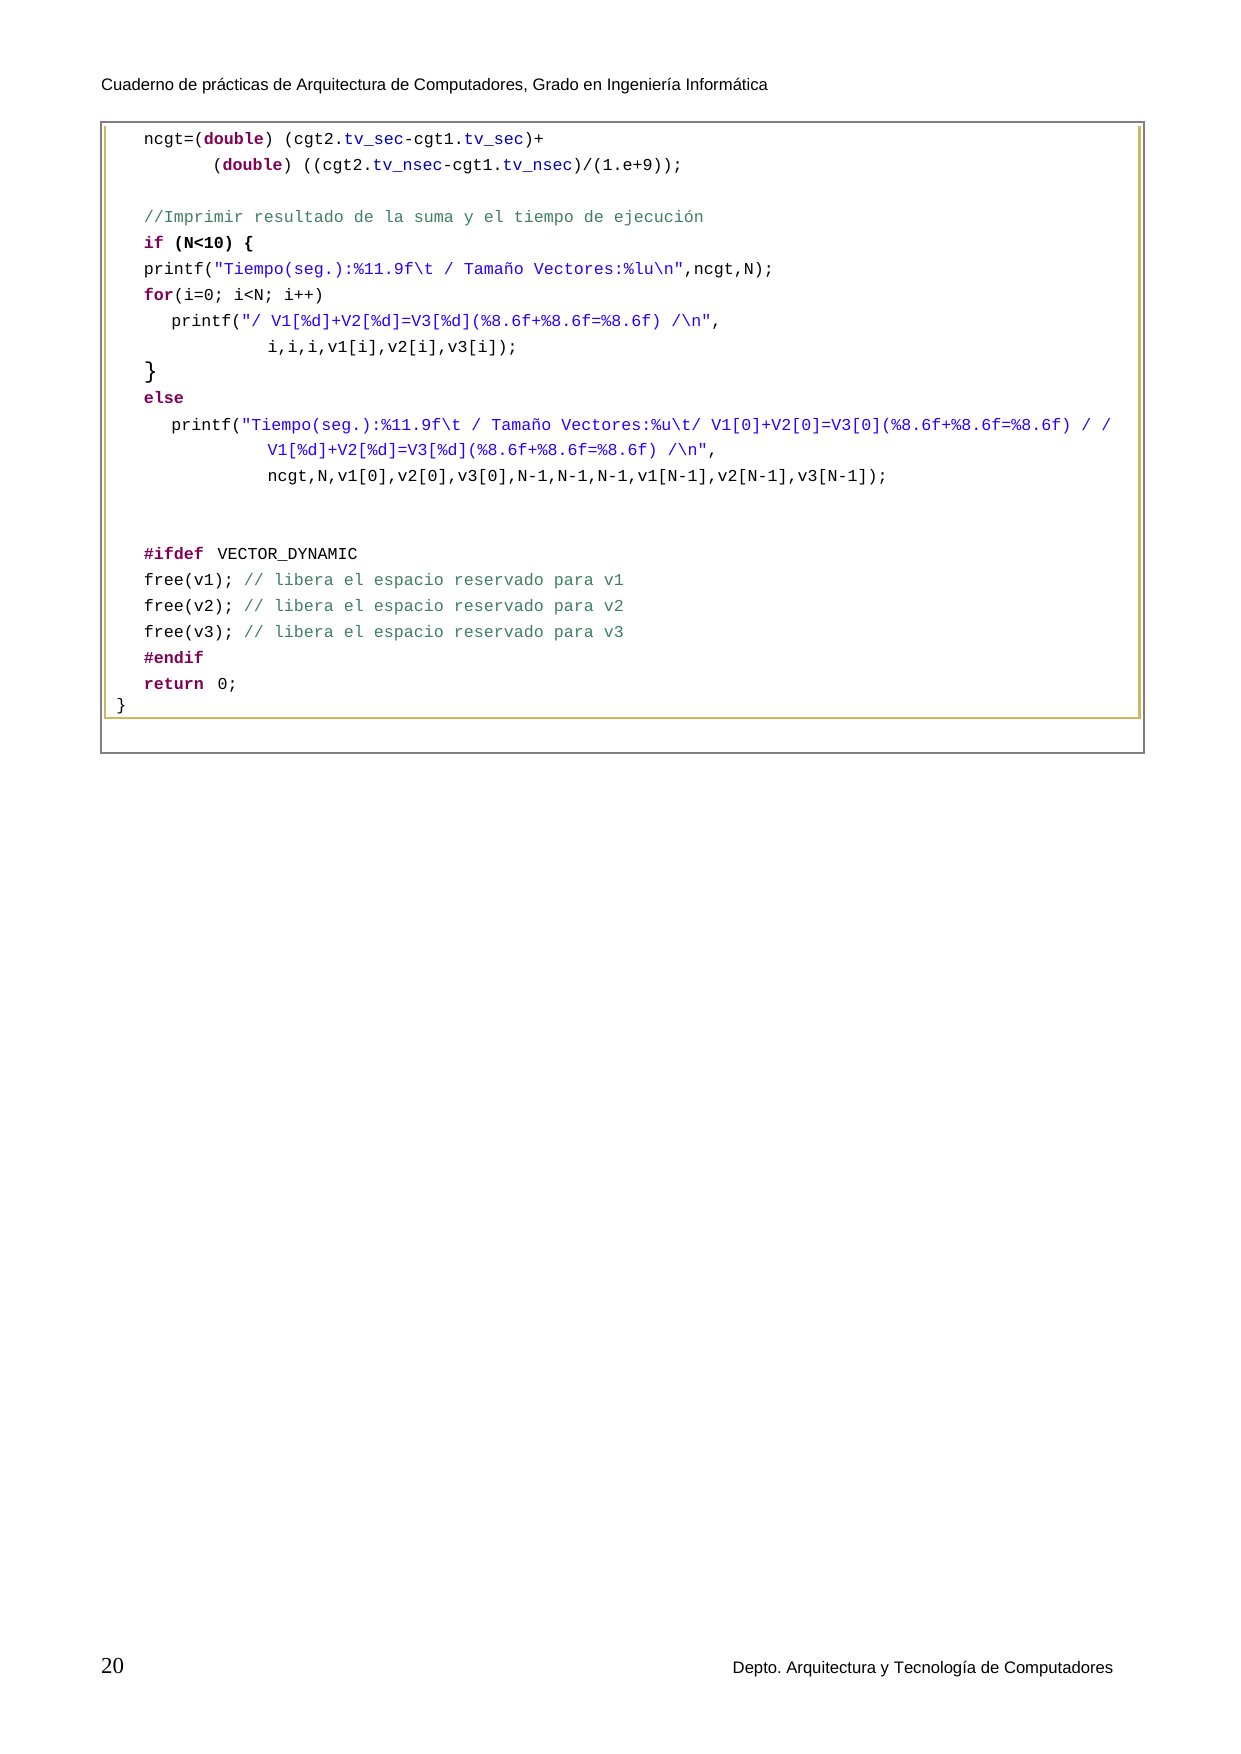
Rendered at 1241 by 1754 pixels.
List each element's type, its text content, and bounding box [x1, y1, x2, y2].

table_cell ncgt=(double) (cgt2.tv_sec-cgt1.tv_sec)+ (double) ((cgt2.tv_nsec-cgt1.tv_nsec)/(1.e+9)); //Imprimir resultado de la suma y el tiempo de ejecución if (N<10) { printf("Tiempo(seg.):%11.9f\t / Tamaño Vectores:%lu\n",ncgt,N); for(i=0; i<N; i++) printf("/ V1[%d]+V2[%d]=V3[%d](%8.6f+%8.6f=%8.6f) /\n", i,i,i,v1[i],v2[i],v3[i]); } else printf("Tiempo(seg.):%11.9f\t / Tamaño Vectores:%u\t/ V1[0]+V2[0]=V3[0](%8.6f+%8.6f=%8.6f) / / V1[%d]+V2[%d]=V3[%d](%8.6f+%8.6f=%8.6f) /\n", ncgt,N,v1[0],v2[0],v3[0],N-1,N-1,N-1,v1[N-1],v2[N-1],v3[N-1]); #ifdef VECTOR_DYNAMIC free(v1); // libera el espacio reservado para v1 free(v2); // libera el espacio reservado para v2 free(v3); // libera el espacio reservado para v3 #endif return 0; } [102, 123, 1143, 752]
